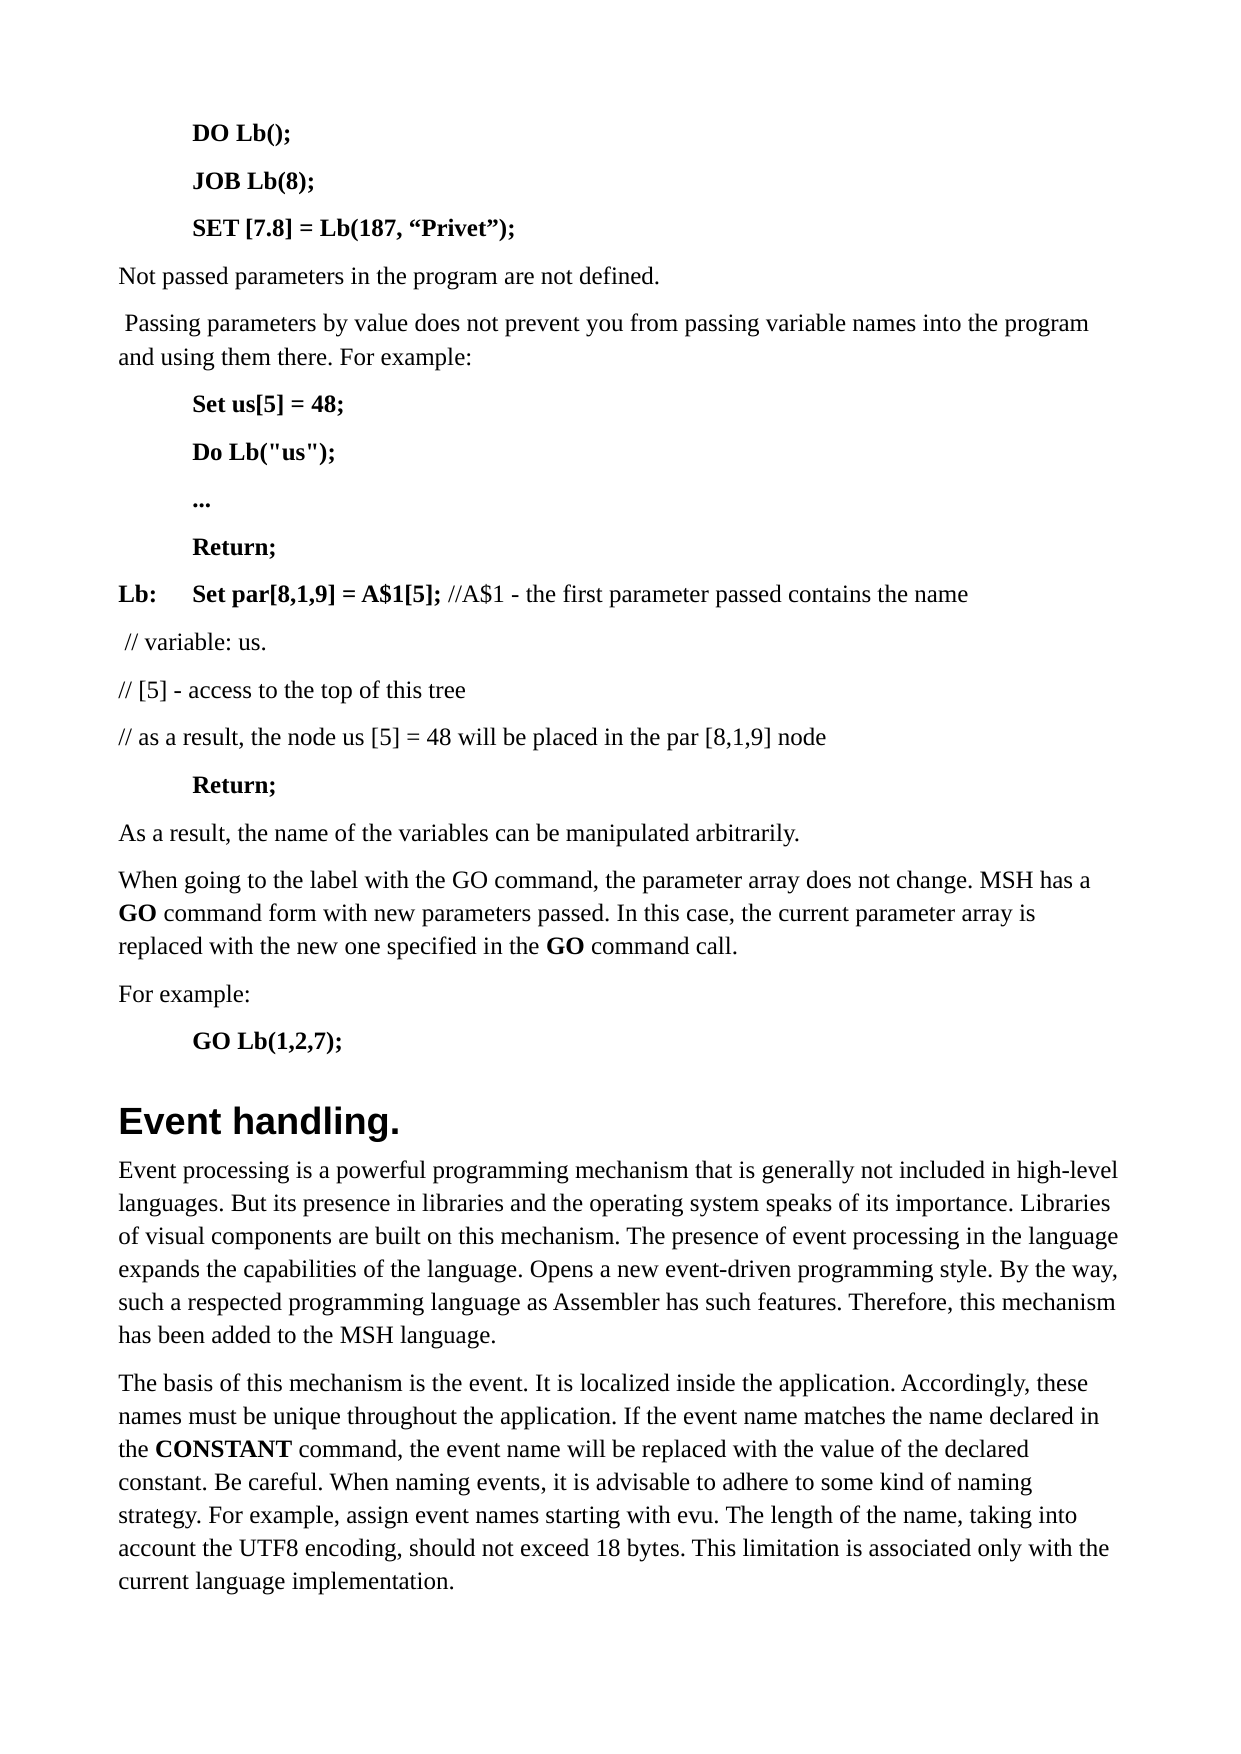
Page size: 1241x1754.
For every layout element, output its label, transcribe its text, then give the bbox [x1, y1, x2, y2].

text // as a result, the node us [5] = 48 will be placed in the par [8,1,9] node [118, 722, 1122, 751]
text Set us[5] = 48; [118, 389, 1122, 418]
text As a result, the name of the variables can be manipulated arbitrarily. [118, 818, 1122, 846]
text Do Lb("us"); [118, 437, 1122, 466]
text For example: [118, 979, 1122, 1008]
text // variable: us. [118, 627, 1122, 656]
text // [5] - access to the top of this tree [118, 675, 1122, 703]
text JOB Lb(8); [118, 166, 1122, 194]
text The basis of this mechanism is the event. It is localized inside the application. Accordingly, these names must be unique throughout the application. If the event name matches the name declared in the CONSTANT command, the event name will be replaced with the value of the declared constant. Be careful. When naming events, it is advisable to adhere to some kind of naming strategy. For example, assign event names starting with evu. The length of the name, taking into account the UTF8 encoding, should not exceed 18 bytes. This limitation is associated only with the current language implementation. [118, 1368, 1122, 1595]
subtitle Event handling. [118, 1099, 1122, 1143]
text DO Lb(); [118, 118, 1122, 147]
text Lb: Set par[8,1,9] = A$1[5]; //A$1 - the first parameter passed contains the name [118, 579, 1122, 608]
text Return; [118, 532, 1122, 561]
text Not passed parameters in the program are not defined. [118, 261, 1122, 290]
text GO Lb(1,2,7); [118, 1026, 1122, 1055]
text Passing parameters by value does not prevent you from passing variable names into the program and using them there. For example: [118, 308, 1122, 370]
text When going to the label with the GO command, the parameter array does not change. MSH has a GO command form with new parameters passed. In this case, the current parameter array is replaced with the new one specified in the GO command call. [118, 865, 1122, 960]
text Event processing is a powerful programming mechanism that is generally not included in high-level languages. But its presence in libraries and the operating system speaks of its importance. Libraries of visual components are built on this mechanism. The presence of event processing in the language expands the capabilities of the language. Opens a new event-driven programming style. By the way, such a respected programming language as Assembler has such features. Therefore, this mechanism has been added to the MSH language. [118, 1155, 1122, 1349]
text SET [7.8] = Lb(187, “Privet”); [118, 213, 1122, 242]
text ... [118, 484, 1122, 513]
text Return; [118, 770, 1122, 799]
